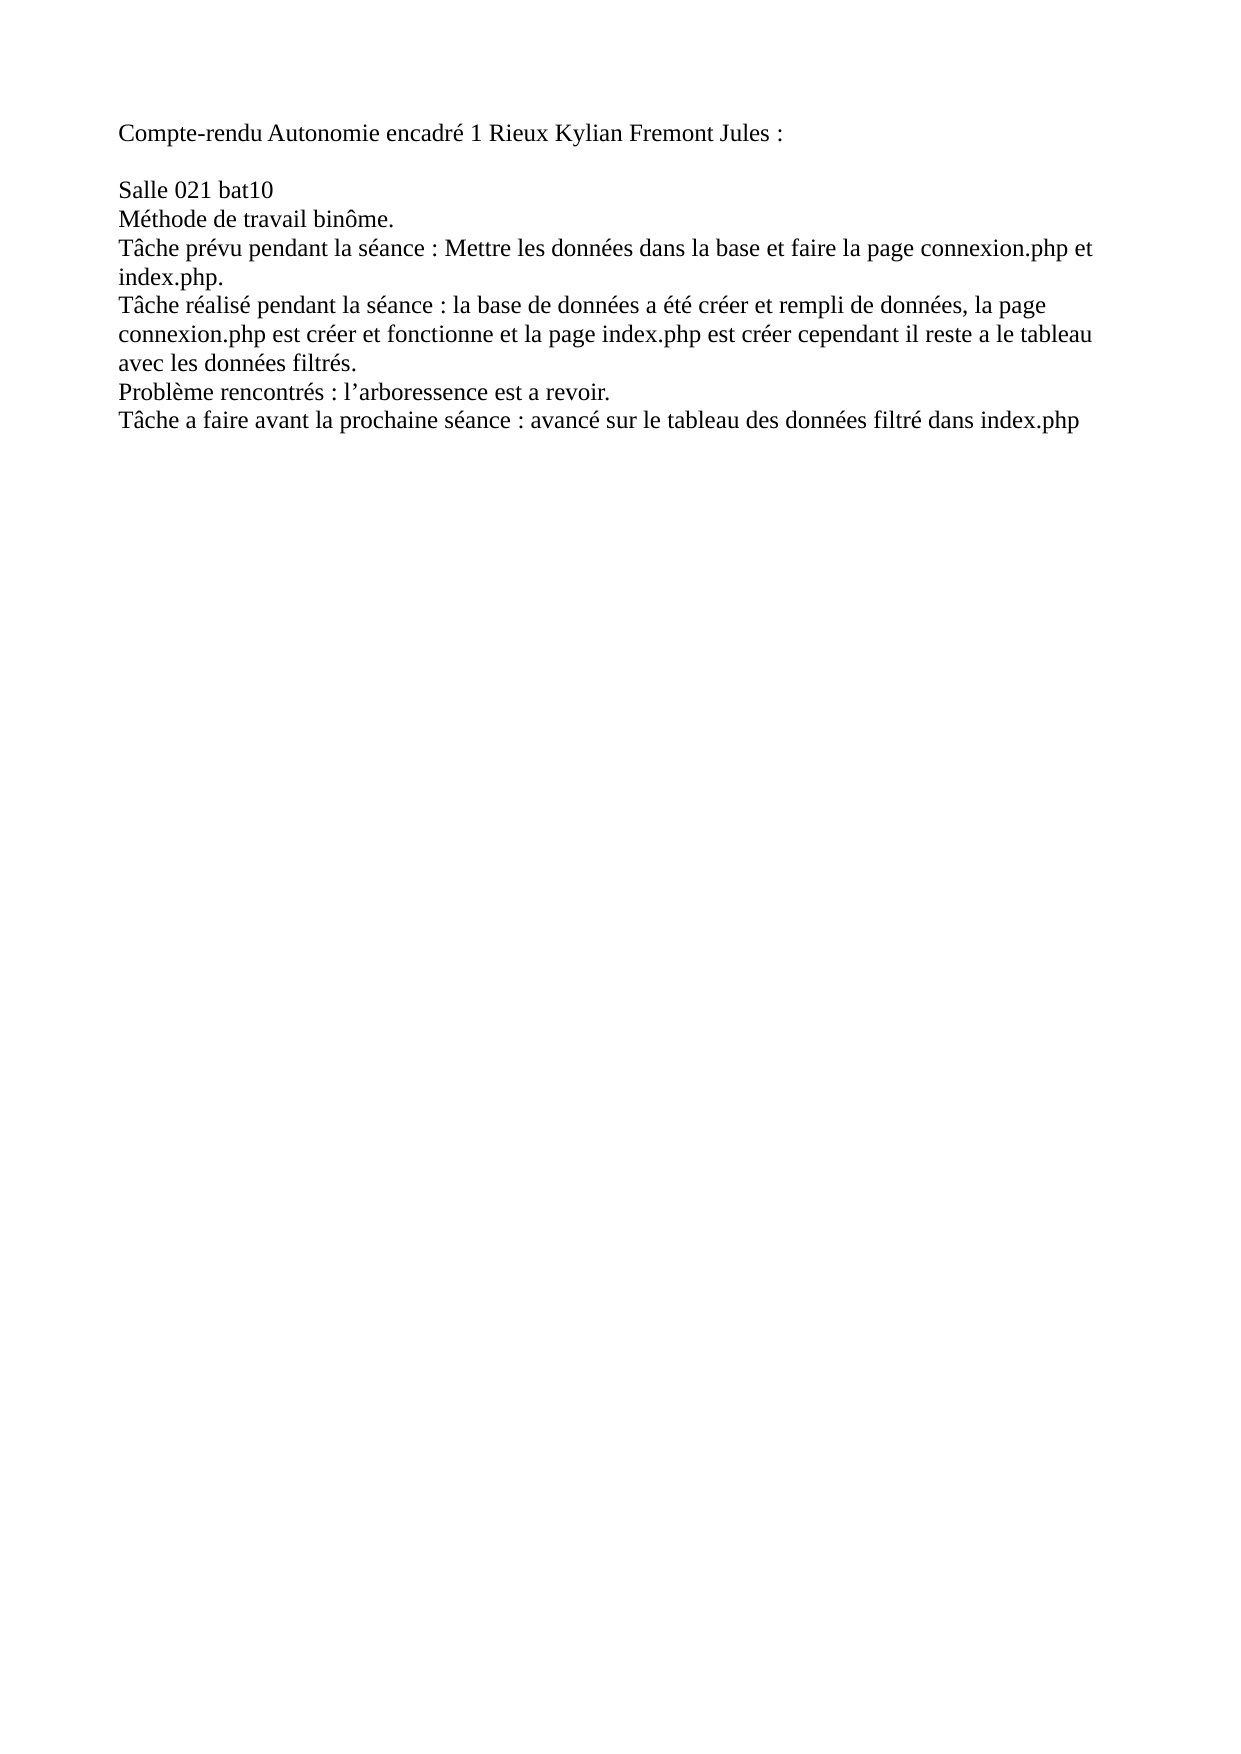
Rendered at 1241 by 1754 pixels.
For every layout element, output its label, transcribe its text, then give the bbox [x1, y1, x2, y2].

text Méthode de travail binôme. [118, 204, 1122, 233]
text Compte-rendu Autonomie encadré 1 Rieux Kylian Fremont Jules : [118, 118, 1122, 147]
text Tâche réalisé pendant la séance : la base de données a été créer et rempli de données, la page connexion.php est créer et fonctionne et la page index.php est créer cependant il reste a le tableau avec les données filtrés. [118, 291, 1122, 377]
text Problème rencontrés : l’arboressence est a revoir. [118, 377, 1122, 406]
text Tâche prévu pendant la séance : Mettre les données dans la base et faire la page connexion.php et index.php. [118, 233, 1122, 291]
text Salle 021 bat10 [118, 176, 1122, 204]
text Tâche a faire avant la prochaine séance : avancé sur le tableau des données filtré dans index.php [118, 406, 1122, 434]
